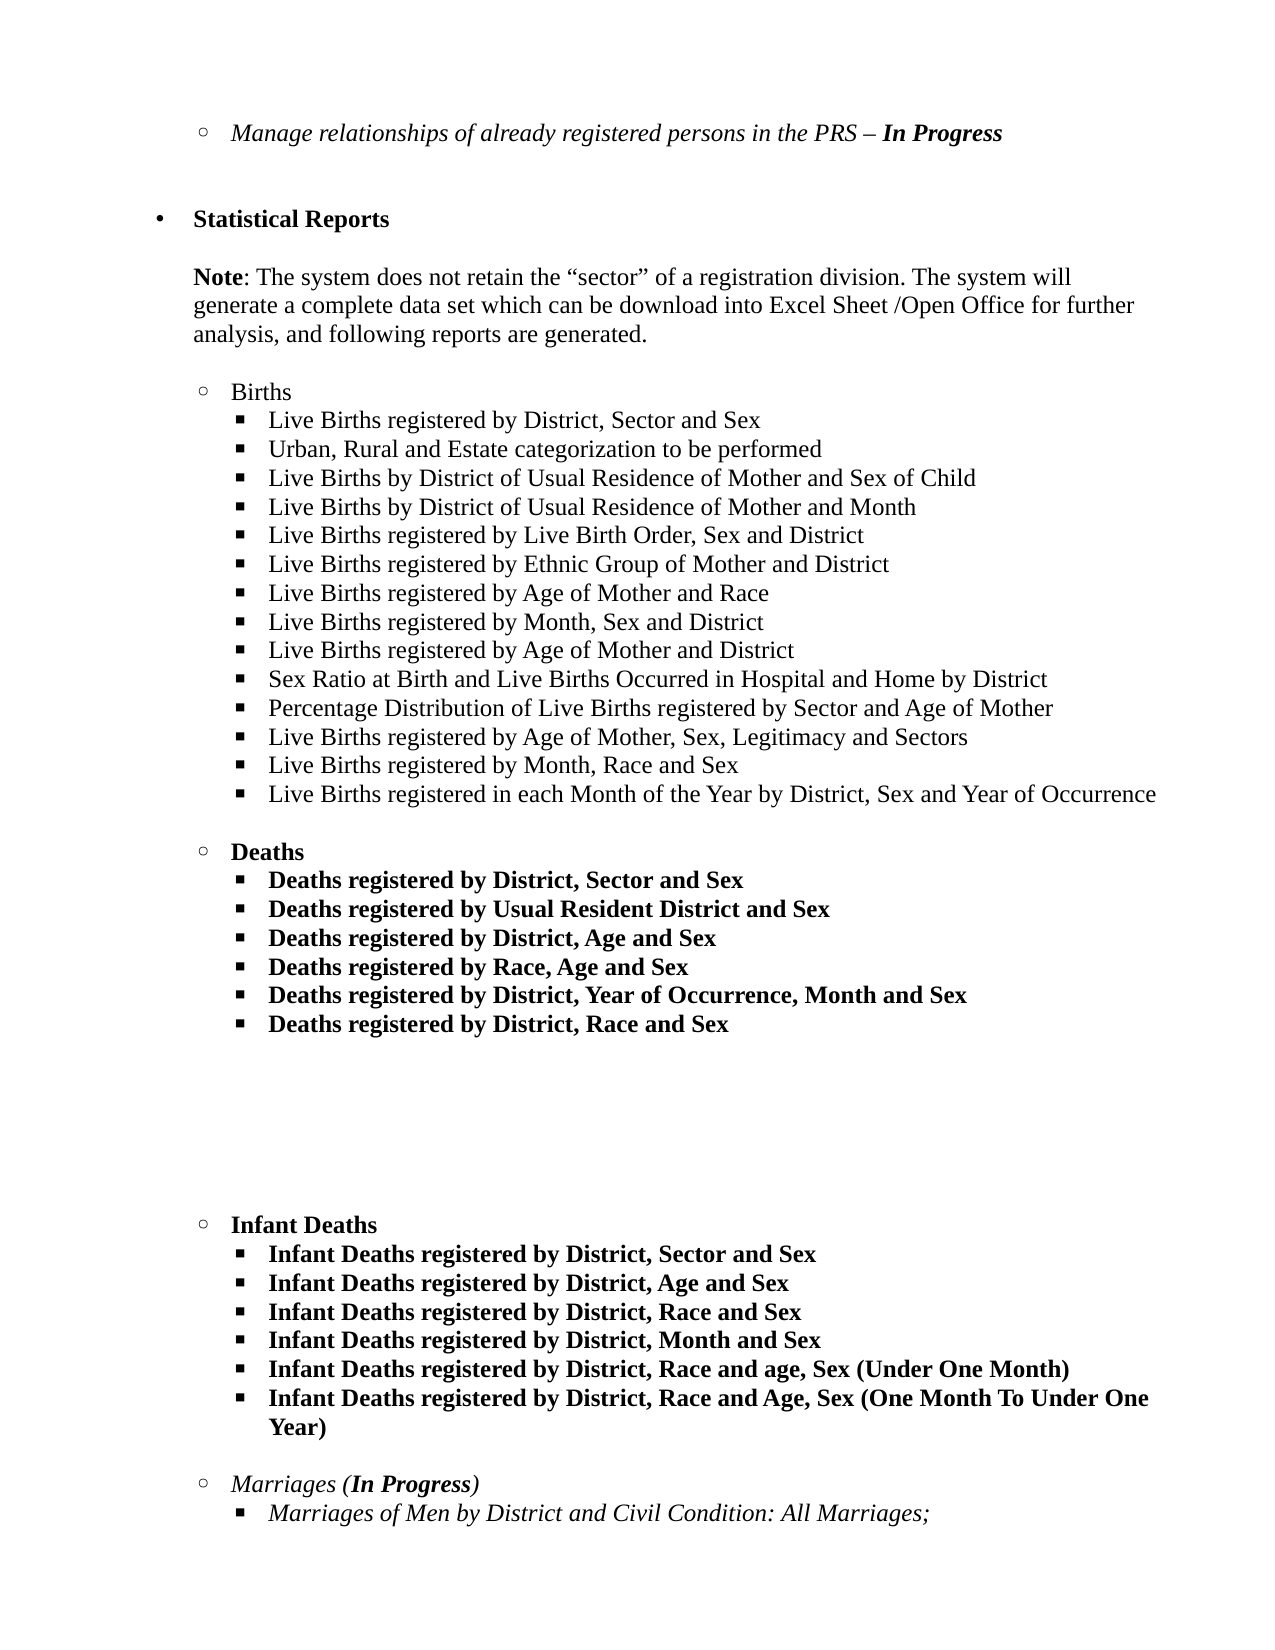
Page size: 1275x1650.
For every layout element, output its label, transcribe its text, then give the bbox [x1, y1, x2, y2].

list Infant Deaths registered by District, Race and Age, Sex (One Month To Under One Year) [231, 1383, 1157, 1441]
list Live Births registered by Age of Mother and Race [231, 578, 1157, 607]
list Infant Deaths [193, 1211, 1157, 1239]
list Percentage Distribution of Live Births registered by Sector and Age of Mother [231, 693, 1157, 722]
list Infant Deaths registered by District, Month and Sex [231, 1326, 1157, 1354]
list Sex Ratio at Birth and Live Births Occurred in Hospital and Home by District [231, 664, 1157, 693]
list Live Births by District of Usual Residence of Mother and Month [231, 492, 1157, 521]
list Live Births registered in each Month of the Year by District, Sex and Year of Occurrence [231, 779, 1157, 808]
list Deaths registered by District, Sector and Sex [231, 866, 1157, 894]
list Live Births registered by Month, Race and Sex [231, 751, 1157, 779]
list Infant Deaths registered by District, Race and Sex [231, 1297, 1157, 1326]
list Deaths registered by Usual Resident District and Sex [231, 894, 1157, 923]
list Deaths [193, 837, 1157, 866]
list Deaths registered by District, Race and Sex [231, 1009, 1157, 1038]
list Live Births by District of Usual Residence of Mother and Sex of Child [231, 463, 1157, 492]
list Marriages (In Progress) [193, 1469, 1157, 1498]
list Births [193, 377, 1157, 406]
list Note: The system does not retain the “sector” of a registration division. The system will generate a complete data set which can be download into Excel Sheet /Open Office for further analysis, and following reports are generated. [156, 262, 1157, 348]
list Deaths registered by District, Year of Occurrence, Month and Sex [231, 981, 1157, 1009]
list Live Births registered by Month, Sex and District [231, 607, 1157, 636]
list Live Births registered by District, Sector and Sex [231, 406, 1157, 434]
list Urban, Rural and Estate categorization to be performed [231, 434, 1157, 463]
list Infant Deaths registered by District, Age and Sex [231, 1268, 1157, 1297]
list Infant Deaths registered by District, Sector and Sex [231, 1239, 1157, 1268]
list Live Births registered by Age of Mother and District [231, 636, 1157, 664]
list Manage relationships of already registered persons in the PRS – In Progress [193, 118, 1157, 147]
list Live Births registered by Ethnic Group of Mother and District [231, 549, 1157, 578]
list Live Births registered by Age of Mother, Sex, Legitimacy and Sectors [231, 722, 1157, 751]
list Infant Deaths registered by District, Race and age, Sex (Under One Month) [231, 1354, 1157, 1383]
list Deaths registered by District, Age and Sex [231, 923, 1157, 952]
list Marriages of Men by District and Civil Condition: All Marriages; [231, 1498, 1157, 1527]
list Statistical Reports [156, 204, 1157, 233]
list Live Births registered by Live Birth Order, Sex and District [231, 521, 1157, 549]
list Deaths registered by Race, Age and Sex [231, 952, 1157, 981]
